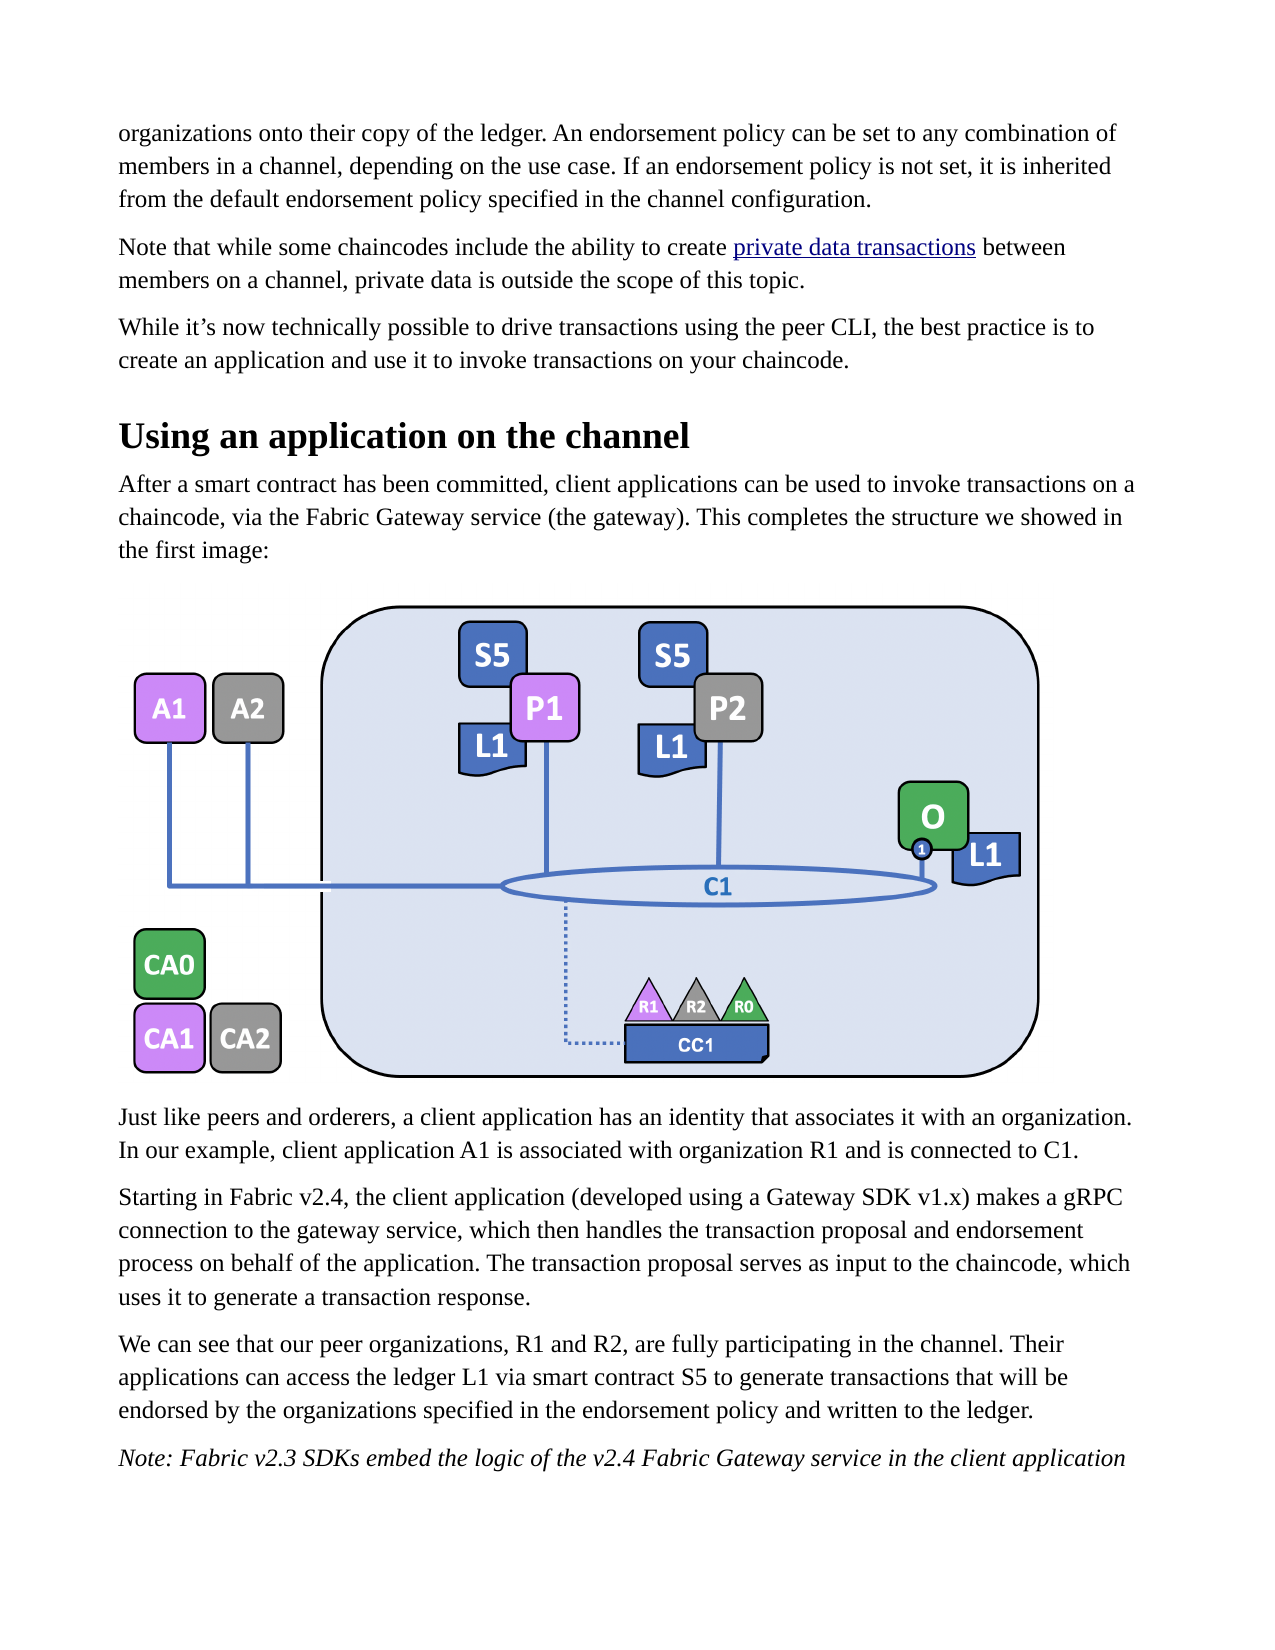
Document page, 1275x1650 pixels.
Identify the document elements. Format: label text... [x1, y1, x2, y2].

subtitle Using an application on the channel [118, 414, 1157, 457]
text While it’s now technically possible to drive transactions using the peer CLI, the best practice is to create an application and use it to invoke transactions on your chaincode. [118, 312, 1157, 374]
text Starting in Fabric v2.4, the client application (developed using a Gateway SDK v1.x) makes a gRPC connection to the gateway service, which then handles the transaction proposal and endorsement process on behalf of the application. The transaction proposal serves as input to the chaincode, which uses it to generate a transaction response. [118, 1182, 1157, 1310]
text organizations onto their copy of the ledger. An endorsement policy can be set to any combination of members in a channel, depending on the use case. If an endorsement policy is not set, it is inherited from the default endorsement policy specified in the channel configuration. [118, 118, 1157, 213]
picture [118, 583, 1054, 1083]
text Note that while some chaincodes include the ability to create private data transactions between members on a channel, private data is outside the scope of this topic. [118, 232, 1157, 293]
text After a smart contract has been committed, client applications can be used to invoke transactions on a chaincode, via the Fabric Gateway service (the gateway). This completes the structure we showed in the first image: [118, 469, 1157, 564]
text Note: Fabric v2.3 SDKs embed the logic of the v2.4 Fabric Gateway service in the client application [118, 1443, 1157, 1472]
text Just like peers and orderers, a client application has an identity that associates it with an organization. In our example, client application A1 is associated with organization R1 and is connected to C1. [118, 1102, 1157, 1164]
text We can see that our peer organizations, R1 and R2, are fully participating in the channel. Their applications can access the ledger L1 via smart contract S5 to generate transactions that will be endorsed by the organizations specified in the endorsement policy and written to the ledger. [118, 1329, 1157, 1424]
